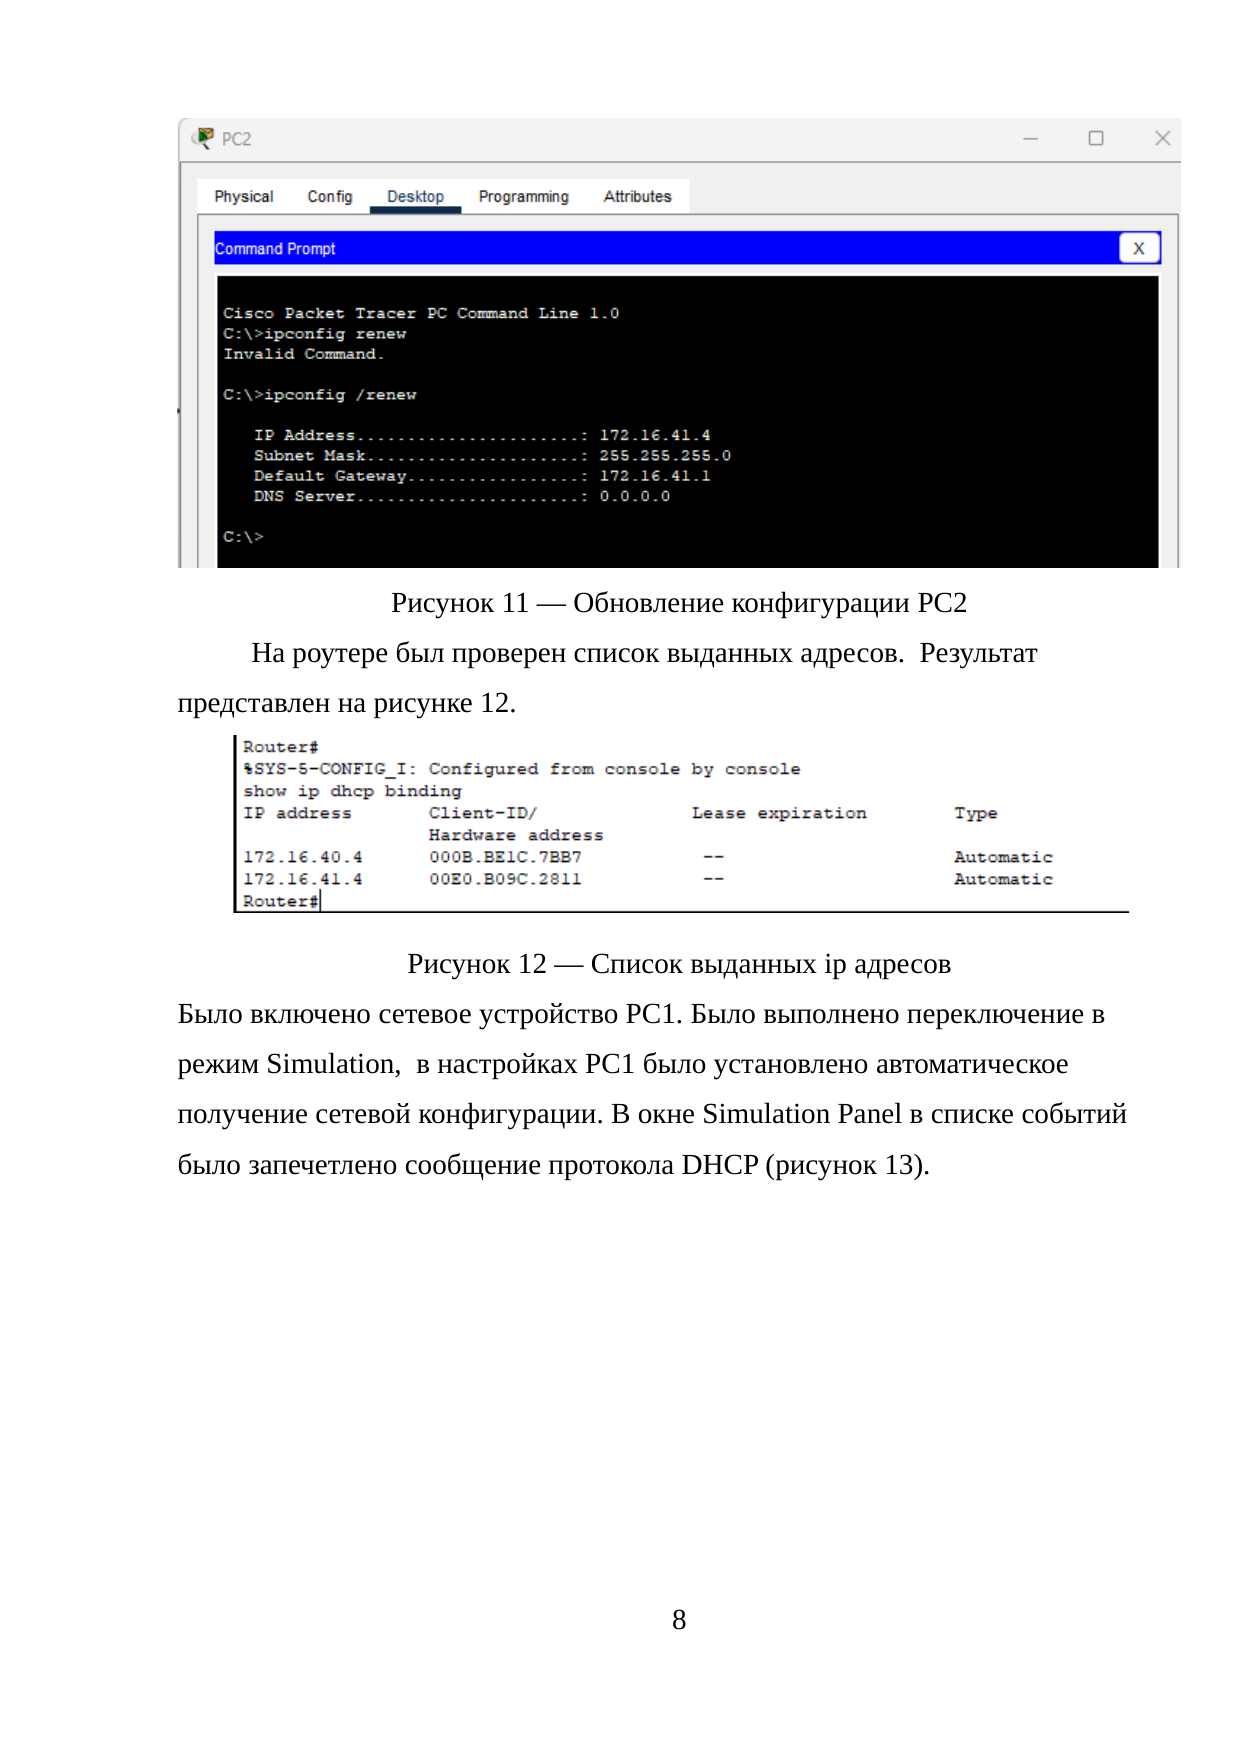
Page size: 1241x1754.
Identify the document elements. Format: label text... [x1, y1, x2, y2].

text Рисунок 12 — Список выданных ip адресов [177, 736, 1181, 979]
text Рисунок 11 — Обновление конфигурации PC2 [177, 568, 1181, 618]
text Было включено сетевое устройство PC1. Было выполнено переключение в режим Simulation, в настройках PC1 было установлено автоматическое [177, 996, 1181, 1080]
text На роутере был проверен список выданных адресов. Результат представлен на рисунке 12. [177, 635, 1181, 719]
picture [229, 735, 1130, 913]
picture [177, 118, 1182, 568]
text получение сетевой конфигурации. В окне Simulation Panel в списке событий было запечетлено сообщение протокола DHCP (рисунок 13). [177, 1097, 1181, 1181]
